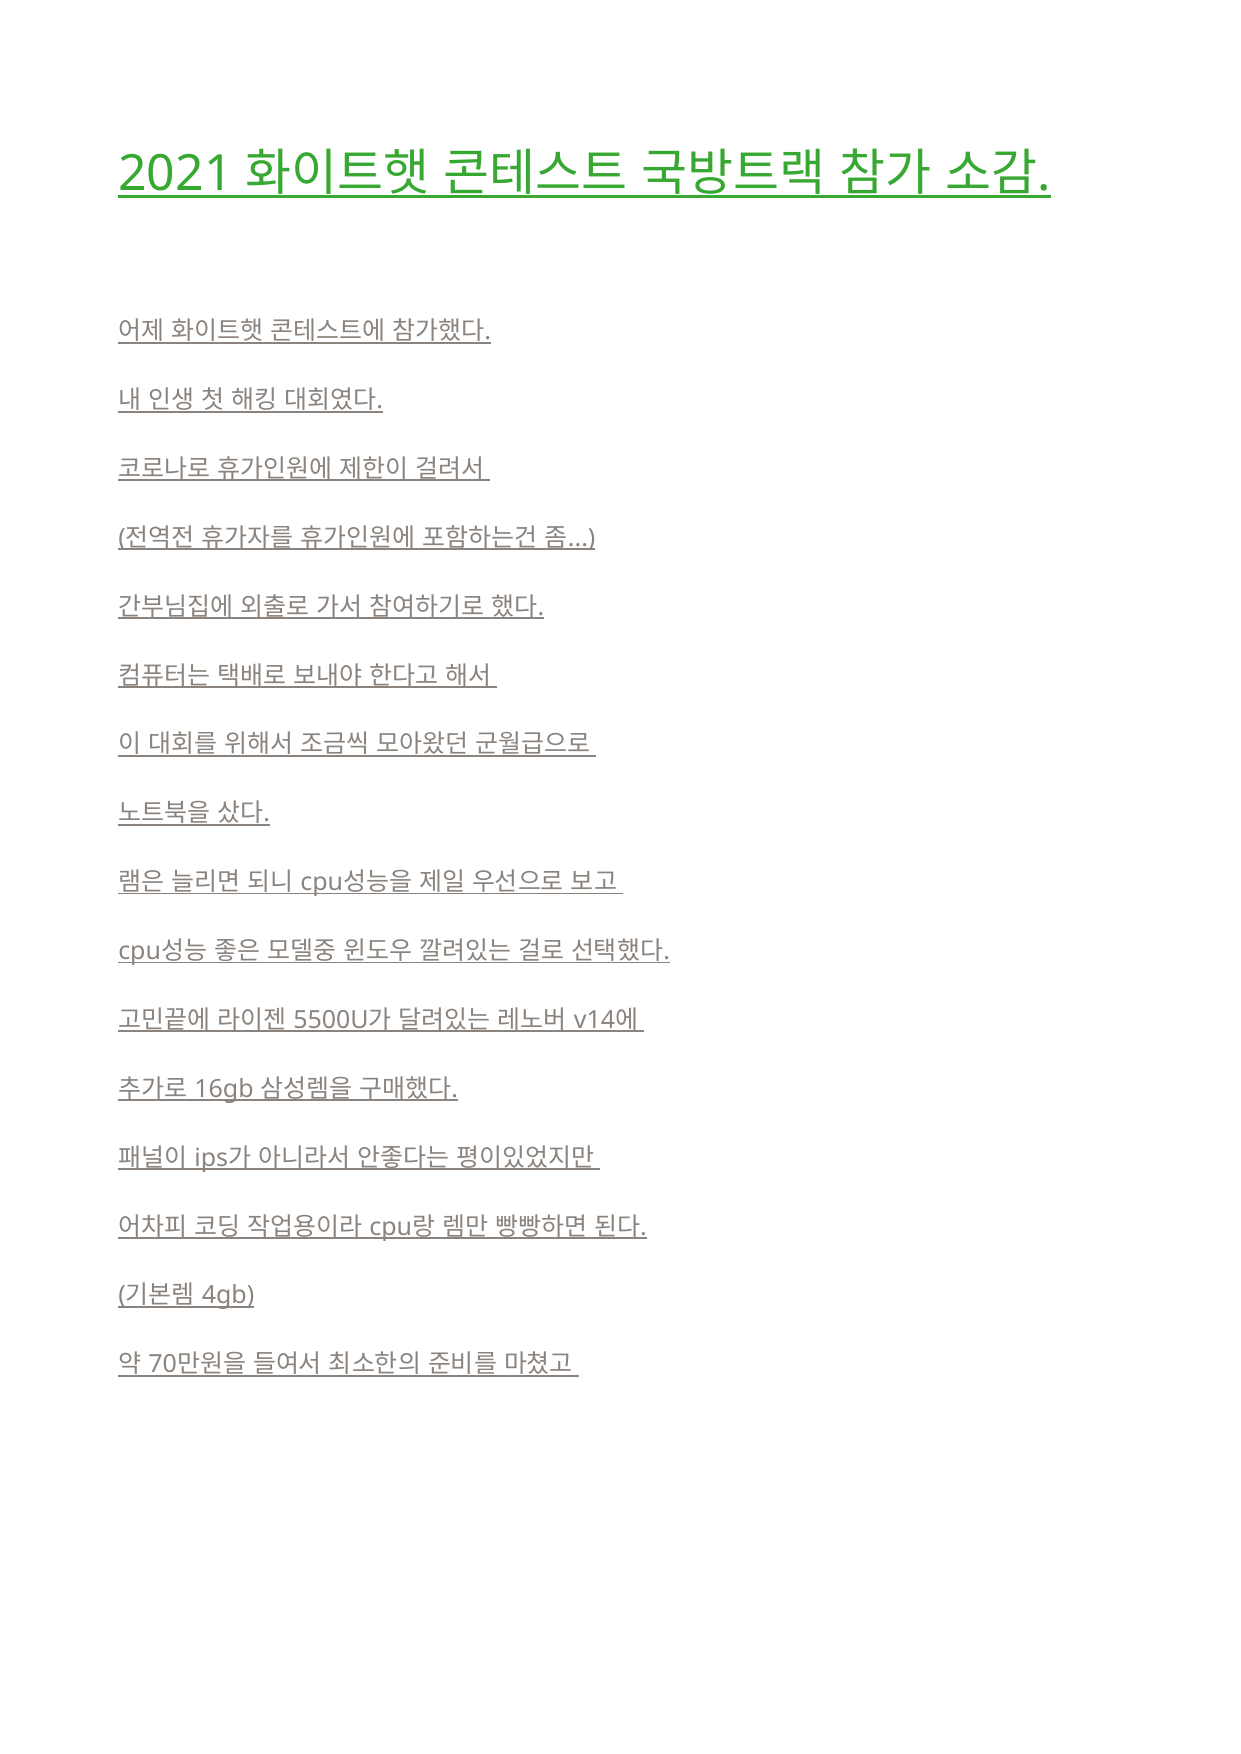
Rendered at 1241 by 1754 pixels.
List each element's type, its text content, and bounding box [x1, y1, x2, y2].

text 어제 화이트햇 콘테스트에 참가했다. 내 인생 첫 해킹 대회였다. 코로나로 휴가인원에 제한이 걸려서 (전역전 휴가자를 휴가인원에 포함하는건 좀...) 간부님집에 외출로 가서 참여하기로 했다. 컴퓨터는 택배로 보내야 한다고 해서 이 대회를 위해서 조금씩 모아왔던 군월급으로 노트북을 샀다. 램은 늘리면 되니 cpu성능을 제일 우선으로 보고 cpu성능 좋은 모델중 윈도우 깔려있는 걸로 선택했다. 고민끝에 라이젠 5500U가 달려있는 레노버 v14에 추가로 16gb 삼성렘을 구매했다. 패널이 ips가 아니라서 안좋다는 평이있었지만 어차피 코딩 작업용이라 cpu랑 렘만 빵빵하면 된다. (기본렘 4gb) 약 70만원을 들여서 최소한의 준비를 마쳤고 [118, 311, 1122, 1380]
subtitle 2021 화이트햇 콘테스트 국방트랙 참가 소감. [118, 133, 1122, 205]
